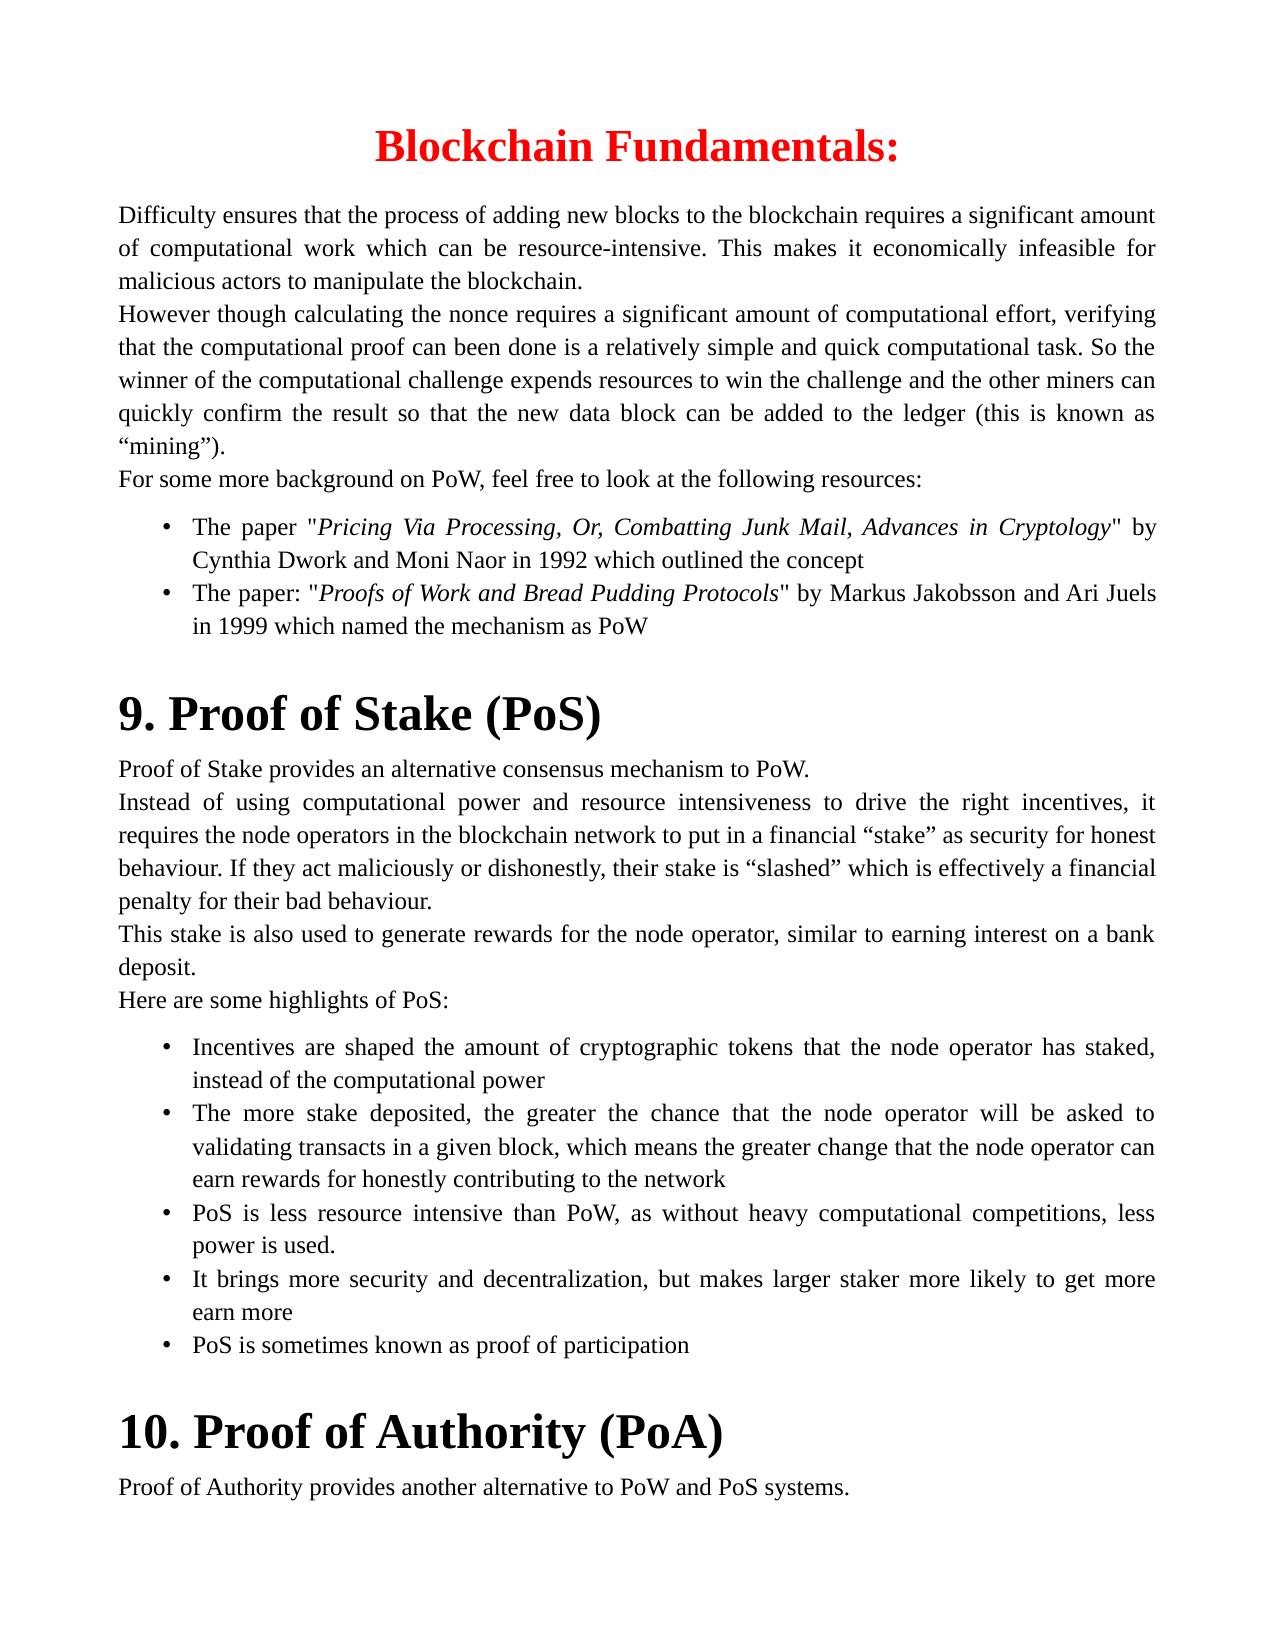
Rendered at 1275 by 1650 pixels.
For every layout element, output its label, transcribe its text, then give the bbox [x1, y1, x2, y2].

text Proof of Authority provides another alternative to PoW and PoS systems. [118, 1472, 1157, 1501]
list PoS is sometimes known as proof of participation [162, 1330, 1157, 1358]
list It brings more security and decentralization, but makes larger staker more likely to get more earn more [162, 1264, 1157, 1325]
list The paper: "Proofs of Work and Bread Pudding Protocols" by Markus Jakobsson and Ari Juels in 1999 which named the mechanism as PoW [162, 578, 1157, 640]
list The more stake deposited, the greater the chance that the node operator will be asked to validating transacts in a given block, which means the greater change that the node operator can earn rewards for honestly contributing to the network [162, 1098, 1157, 1193]
list The paper "Pricing Via Processing, Or, Combatting Junk Mail, Advances in Cryptology" by Cynthia Dwork and Moni Naor in 1992 which outlined the concept [162, 512, 1157, 574]
text For some more background on PoW, feel free to look at the following resources: [118, 464, 1157, 493]
text Instead of using computational power and resource intensiveness to drive the right incentives, it requires the node operators in the blockchain network to put in a financial “stake” as security for honest behaviour. If they act maliciously or dishonestly, their stake is “slashed” which is effectively a financial penalty for their bad behaviour. [118, 787, 1157, 914]
list PoS is less resource intensive than PoW, as without heavy computational competitions, less power is used. [162, 1198, 1157, 1259]
subtitle 10. Proof of Authority (PoA) [118, 1402, 1157, 1460]
text Proof of Stake provides an alternative consensus mechanism to PoW. [118, 754, 1157, 782]
text Here are some highlights of PoS: [118, 985, 1157, 1014]
text This stake is also used to generate rewards for the node operator, similar to earning interest on a bank deposit. [118, 919, 1157, 981]
list Incentives are shaped the amount of cryptographic tokens that the node operator has staked, instead of the computational power [162, 1032, 1157, 1094]
subtitle 9. Proof of Stake (PoS) [118, 684, 1157, 741]
text However though calculating the nonce requires a significant amount of computational effort, verifying that the computational proof can been done is a relatively simple and quick computational task. So the winner of the computational challenge expends resources to win the challenge and the other miners can quickly confirm the result so that the new data block can be added to the ledger (this is known as “mining”). [118, 299, 1157, 460]
text Difficulty ensures that the process of adding new blocks to the blockchain requires a significant amount of computational work which can be resource-intensive. This makes it economically infeasible for malicious actors to manipulate the blockchain. [118, 200, 1157, 295]
